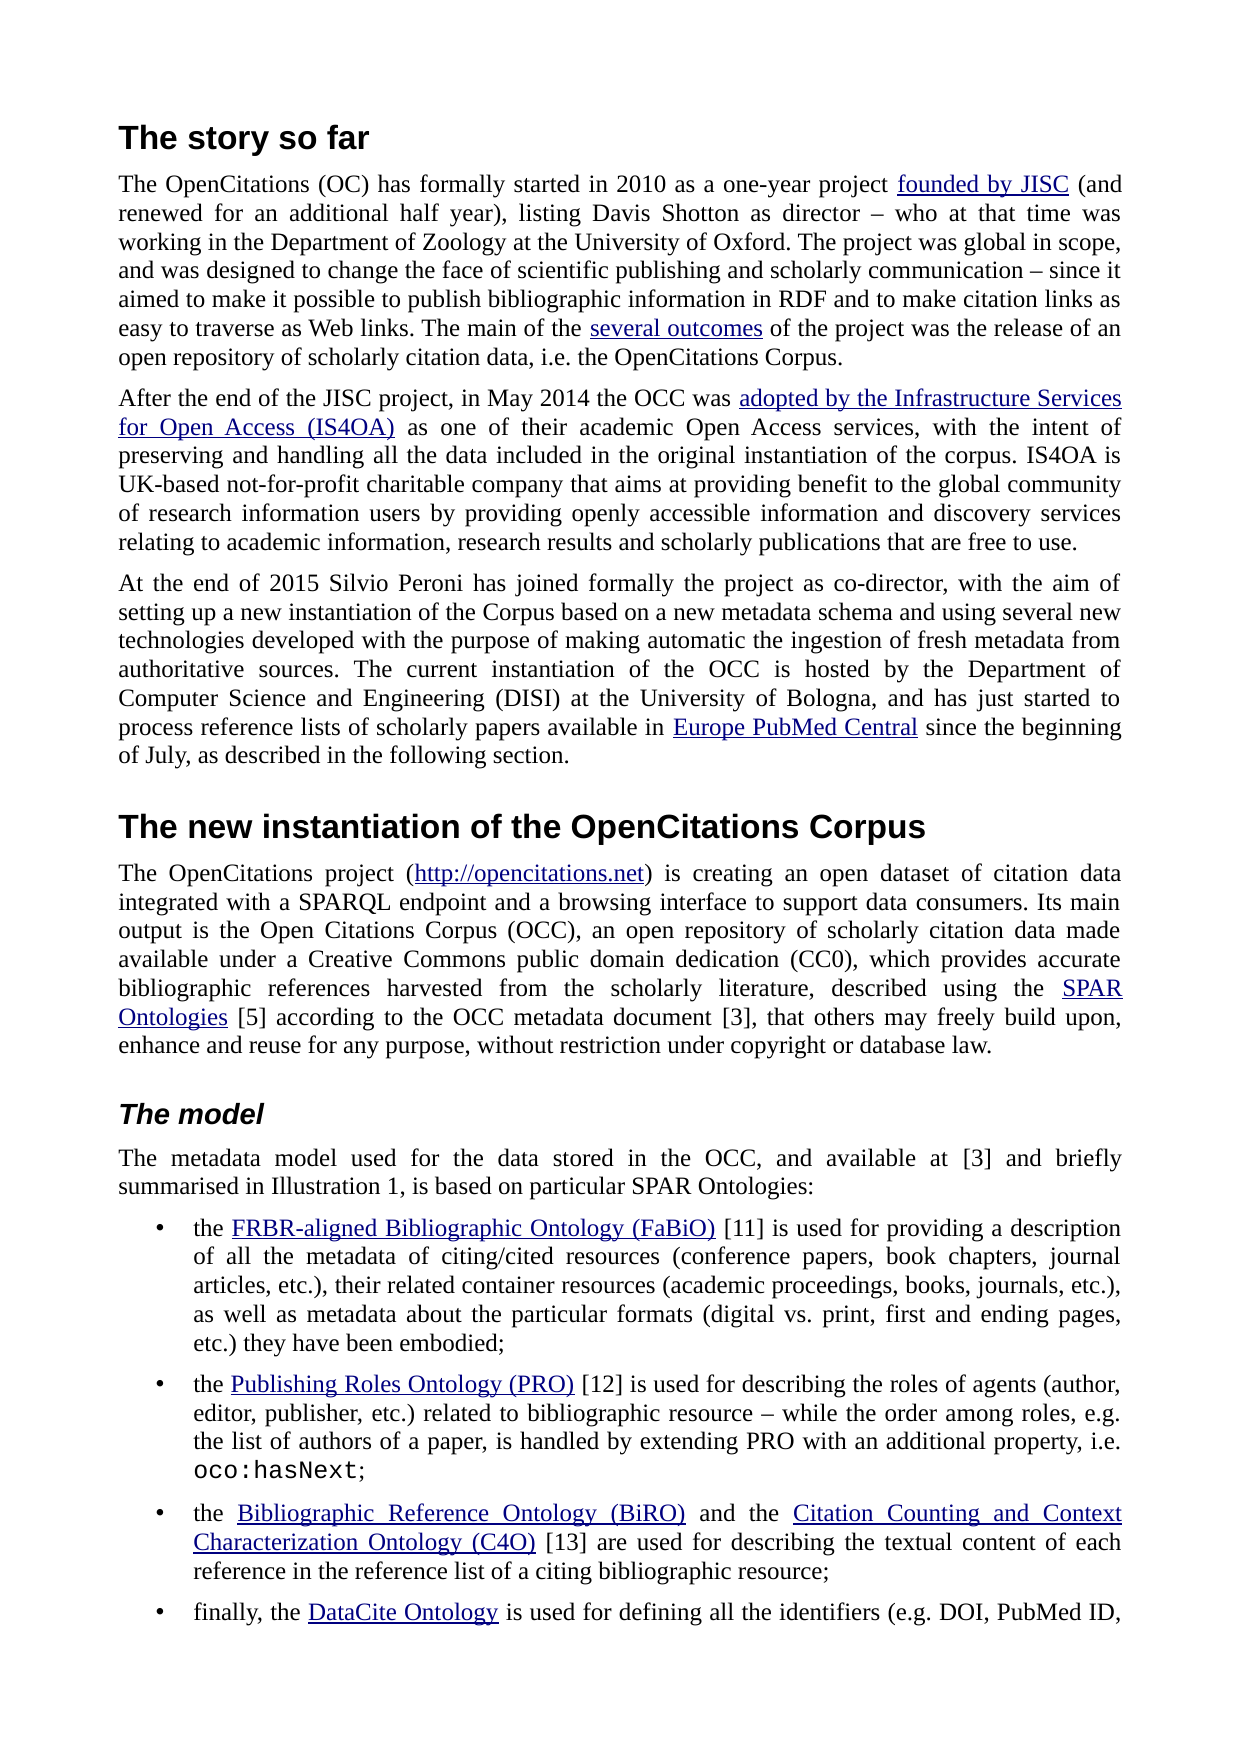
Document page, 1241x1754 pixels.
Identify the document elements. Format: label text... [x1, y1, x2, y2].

text After the end of the JISC project, in May 2014 the OCC was adopted by the Infrastructure Services for Open Access (IS4OA) as one of their academic Open Access services, with the intent of preserving and handling all the data included in the original instantiation of the corpus. IS4OA is UK-based not-for-profit charitable company that aims at providing benefit to the global community of research information users by providing openly accessible information and discovery services relating to academic information, research results and scholarly publications that are free to use. [118, 383, 1122, 556]
text The metadata model used for the data stored in the OCC, and available at [3] and briefly summarised in Illustration 1, is based on particular SPAR Ontologies: [118, 1143, 1122, 1200]
subtitle The new instantiation of the OpenCitations Corpus [118, 807, 1122, 845]
text The OpenCitations project (http://opencitations.net) is creating an open dataset of citation data integrated with a SPARQL endpoint and a browsing interface to support data consumers. Its main output is the Open Citations Corpus (OCC), an open repository of scholarly citation data made available under a Creative Commons public domain dedication (CC0), which provides accurate bibliographic references harvested from the scholarly literature, described using the SPAR Ontologies [5] according to the OCC metadata document [3], that others may freely build upon, enhance and reuse for any purpose, without restriction under copyright or database law. [118, 858, 1122, 1059]
list the Bibliographic Reference Ontology (BiRO) and the Citation Counting and Context Characterization Ontology (C4O) [13] are used for describing the textual content of each reference in the reference list of a citing bibliographic resource; [156, 1498, 1122, 1585]
list the Publishing Roles Ontology (PRO) [12] is used for describing the roles of agents (author, editor, publisher, etc.) related to bibliographic resource – while the order among roles, e.g. the list of authors of a paper, is handled by extending PRO with an additional property, i.e. oco:hasNext; [156, 1369, 1122, 1486]
list the FRBR-aligned Bibliographic Ontology (FaBiO) [11] is used for providing a description of all the metadata of citing/cited resources (conference papers, book chapters, journal articles, etc.), their related container resources (academic proceedings, books, journals, etc.), as well as metadata about the particular formats (digital vs. print, first and ending pages, etc.) they have been embodied; [156, 1213, 1122, 1356]
list finally, the DataCite Ontology is used for defining all the identifiers (e.g. DOI, PubMed ID, [156, 1597, 1122, 1626]
text The OpenCitations (OC) has formally started in 2010 as a one-year project founded by JISC (and renewed for an additional half year), listing Davis Shotton as director – who at that time was working in the Department of Zoology at the University of Oxford. The project was global in scope, and was designed to change the face of scientific publishing and scholarly communication – since it aimed to make it possible to publish bibliographic information in RDF and to make citation links as easy to traverse as Web links. The main of the several outcomes of the project was the release of an open repository of scholarly citation data, i.e. the OpenCitations Corpus. [118, 169, 1122, 371]
subtitle The model [118, 1097, 1122, 1130]
subtitle The story so far [118, 118, 1122, 157]
text At the end of 2015 Silvio Peroni has joined formally the project as co-director, with the aim of setting up a new instantiation of the Corpus based on a new metadata schema and using several new technologies developed with the purpose of making automatic the ingestion of fresh metadata from authoritative sources. The current instantiation of the OCC is hosted by the Department of Computer Science and Engineering (DISI) at the University of Bologna, and has just started to process reference lists of scholarly papers available in Europe PubMed Central since the beginning of July, as described in the following section. [118, 568, 1122, 769]
